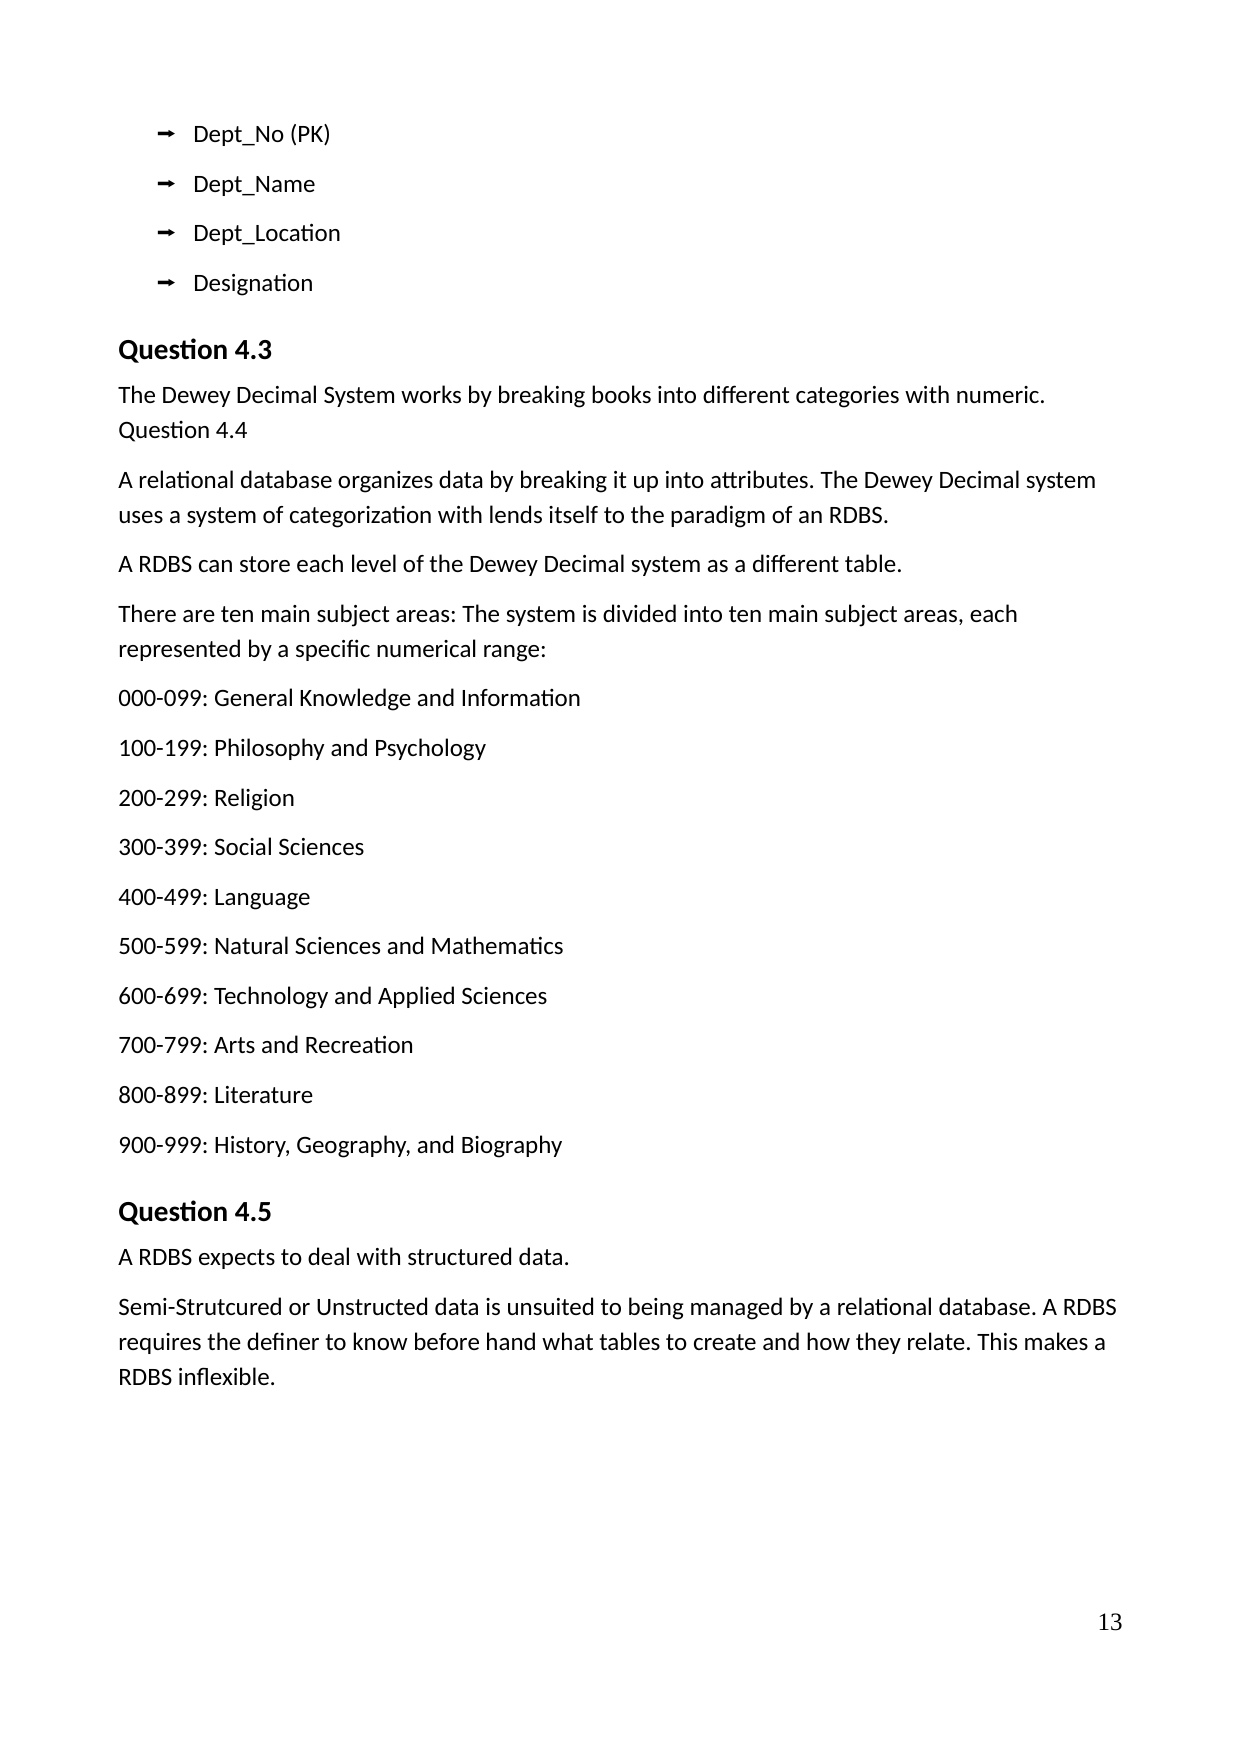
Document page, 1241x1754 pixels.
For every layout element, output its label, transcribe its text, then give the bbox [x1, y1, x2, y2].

text 800-899: Literature [118, 1079, 1122, 1110]
text 200-299: Religion [118, 782, 1122, 812]
list Dept_Location [156, 217, 1122, 248]
list Designation [156, 267, 1122, 297]
text Semi-Strutcured or Unstructed data is unsuited to being managed by a relational database. A RDBS requires the definer to know before hand what tables to create and how they relate. This makes a RDBS inflexible. [118, 1291, 1122, 1391]
text 600-699: Technology and Applied Sciences [118, 980, 1122, 1011]
text There are ten main subject areas: The system is divided into ten main subject areas, each represented by a specific numerical range: [118, 598, 1122, 663]
text 300-399: Social Sciences [118, 831, 1122, 862]
text 700-799: Arts and Recreation [118, 1029, 1122, 1060]
text The Dewey Decimal System works by breaking books into different categories with numeric. Question 4.4 [118, 379, 1122, 445]
text 500-599: Natural Sciences and Mathematics [118, 930, 1122, 961]
subtitle Question 4.3 [118, 331, 1122, 367]
text 400-499: Language [118, 881, 1122, 911]
list Dept_Name [156, 168, 1122, 198]
list Dept_No (PK) [156, 118, 1122, 149]
text A RDBS expects to deal with structured data. [118, 1241, 1122, 1272]
text 900-999: History, Geography, and Biography [118, 1129, 1122, 1159]
text A relational database organizes data by breaking it up into attributes. The Dewey Decimal system uses a system of categorization with lends itself to the paradigm of an RDBS. [118, 464, 1122, 529]
subtitle Question 4.5 [118, 1193, 1122, 1228]
text A RDBS can store each level of the Dewey Decimal system as a different table. [118, 548, 1122, 579]
text 100-199: Philosophy and Psychology [118, 732, 1122, 763]
text 000-099: General Knowledge and Information [118, 682, 1122, 713]
